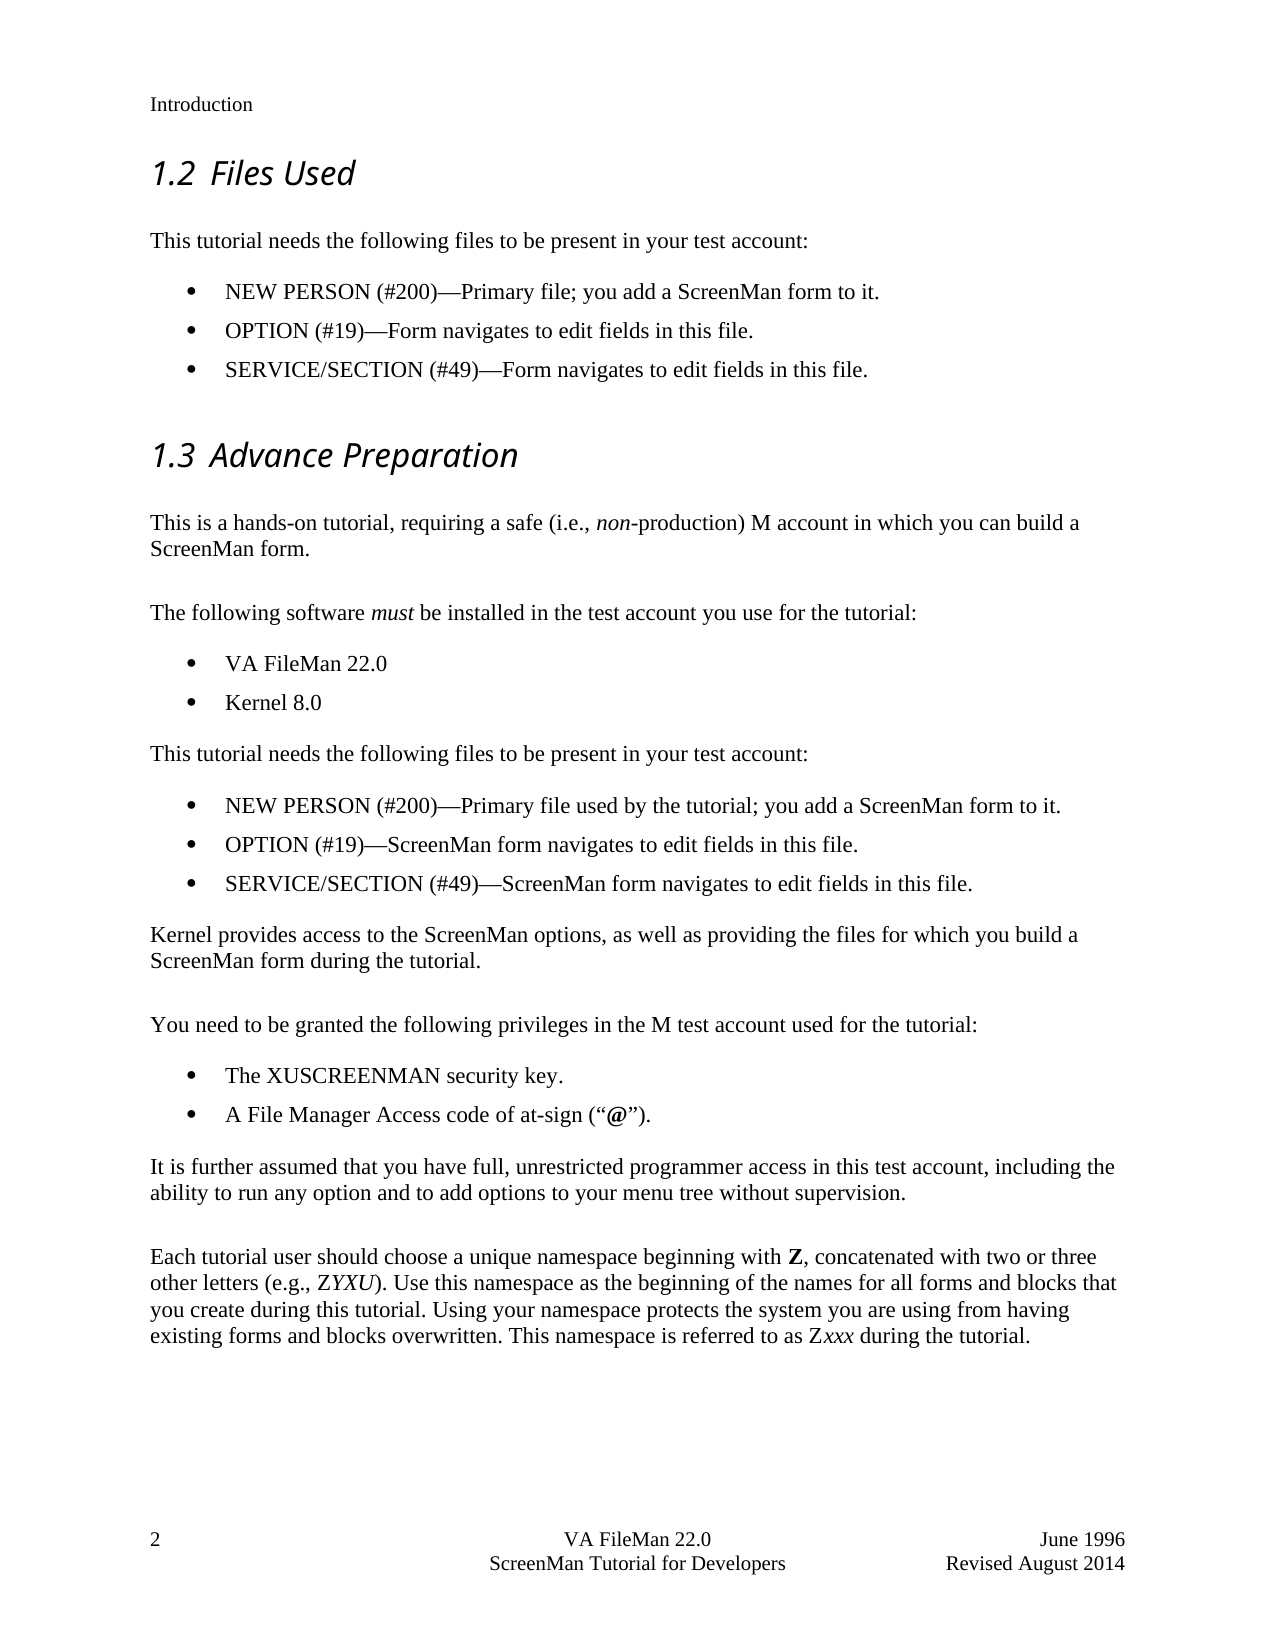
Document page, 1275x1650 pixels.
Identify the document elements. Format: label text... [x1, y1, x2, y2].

list Kernel 8.0 [187, 689, 1125, 716]
text Kernel provides access to the ScreenMan options, as well as providing the files for which you build a ScreenMan form during the tutorial. [150, 921, 1125, 974]
text It is further assumed that you have full, unrestricted programmer access in this test account, including the ability to run any option and to add options to your menu tree without supervision. [150, 1153, 1125, 1205]
subtitle Advance Preparation [150, 432, 1125, 477]
list The XUSCREENMAN security key. [187, 1062, 1125, 1089]
text You need to be granted the following privileges in the M test account used for the tutorial: [150, 1011, 1125, 1037]
list NEW PERSON (#200)—Primary file; you add a ScreenMan form to it. [187, 278, 1125, 304]
list OPTION (#19)—Form navigates to edit fields in this file. [187, 317, 1125, 343]
list A File Manager Access code of at-sign (“@”). [187, 1101, 1125, 1128]
text Each tutorial user should choose a unique namespace beginning with Z, concatenated with two or three other letters (e.g., ZYXU). Use this namespace as the beginning of the names for all forms and blocks that you create during this tutorial. Using your namespace protects the system you are using from having existing forms and blocks overwritten. This namespace is referred to as Zxxx during the tutorial. [150, 1243, 1125, 1348]
list VA FileMan 22.0 [187, 650, 1125, 677]
list OPTION (#19)—ScreenMan form navigates to edit fields in this file. [187, 831, 1125, 857]
list SERVICE/SECTION (#49)—ScreenMan form navigates to edit fields in this file. [187, 869, 1125, 896]
text This is a hands-on tutorial, requiring a safe (i.e., non-production) M account in which you can build a ScreenMan form. [150, 509, 1125, 561]
list NEW PERSON (#200)—Primary file used by the tutorial; you add a ScreenMan form to it. [187, 792, 1125, 818]
text This tutorial needs the following files to be present in your test account: [150, 741, 1125, 767]
list SERVICE/SECTION (#49)—Form navigates to edit fields in this file. [187, 356, 1125, 382]
text This tutorial needs the following files to be present in your test account: [150, 227, 1125, 253]
subtitle Files Used [150, 150, 1125, 195]
text The following software must be installed in the test account you use for the tutorial: [150, 599, 1125, 625]
